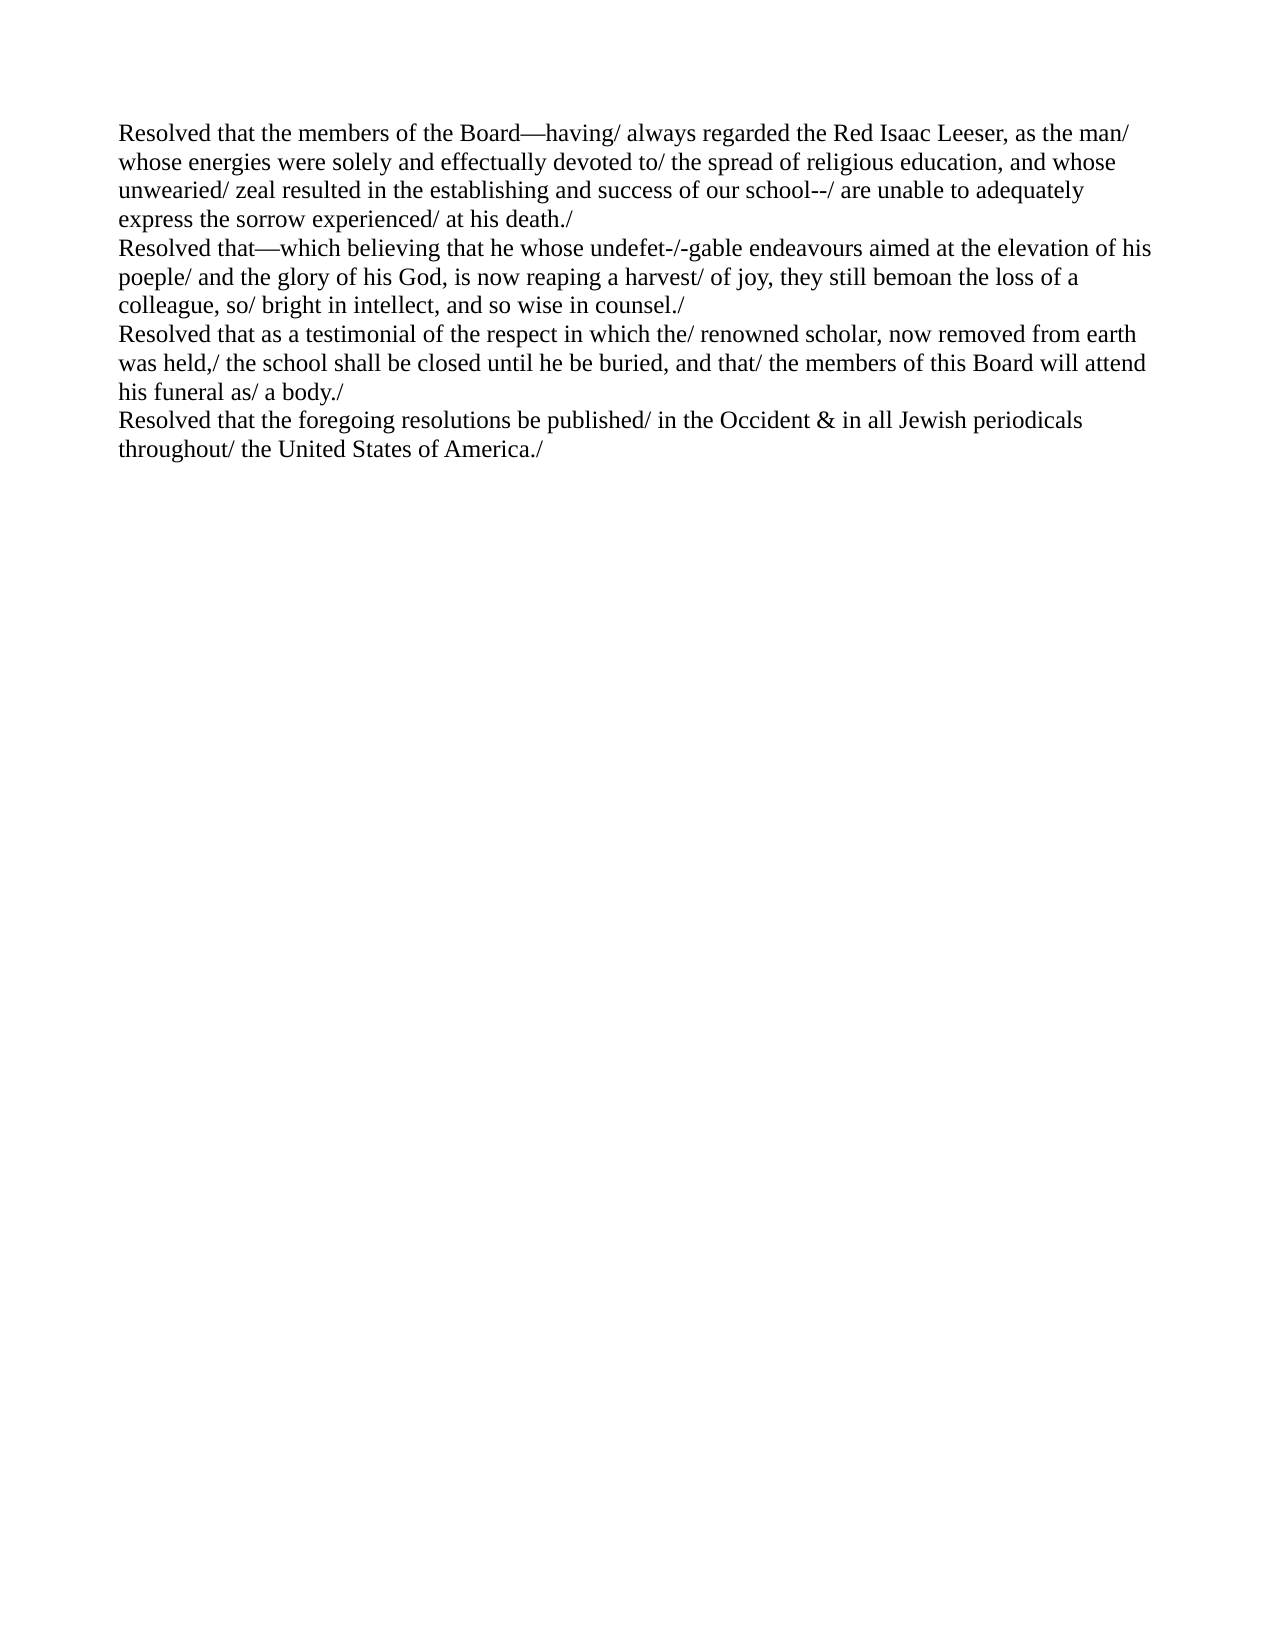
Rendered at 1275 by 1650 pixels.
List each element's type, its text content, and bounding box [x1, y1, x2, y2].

text Resolved that as a testimonial of the respect in which the/ renowned scholar, now removed from earth was held,/ the school shall be closed until he be buried, and that/ the members of this Board will attend his funeral as/ a body./ [118, 319, 1157, 406]
text Resolved that the members of the Board—having/ always regarded the Red Isaac Leeser, as the man/ whose energies were solely and effectually devoted to/ the spread of religious education, and whose unwearied/ zeal resulted in the establishing and success of our school--/ are unable to adequately express the sorrow experienced/ at his death./ [118, 118, 1157, 233]
text Resolved that the foregoing resolutions be published/ in the Occident & in all Jewish periodicals throughout/ the United States of America./ [118, 406, 1157, 463]
text Resolved that—which believing that he whose undefet-/-gable endeavours aimed at the elevation of his poeple/ and the glory of his God, is now reaping a harvest/ of joy, they still bemoan the loss of a colleague, so/ bright in intellect, and so wise in counsel./ [118, 233, 1157, 319]
